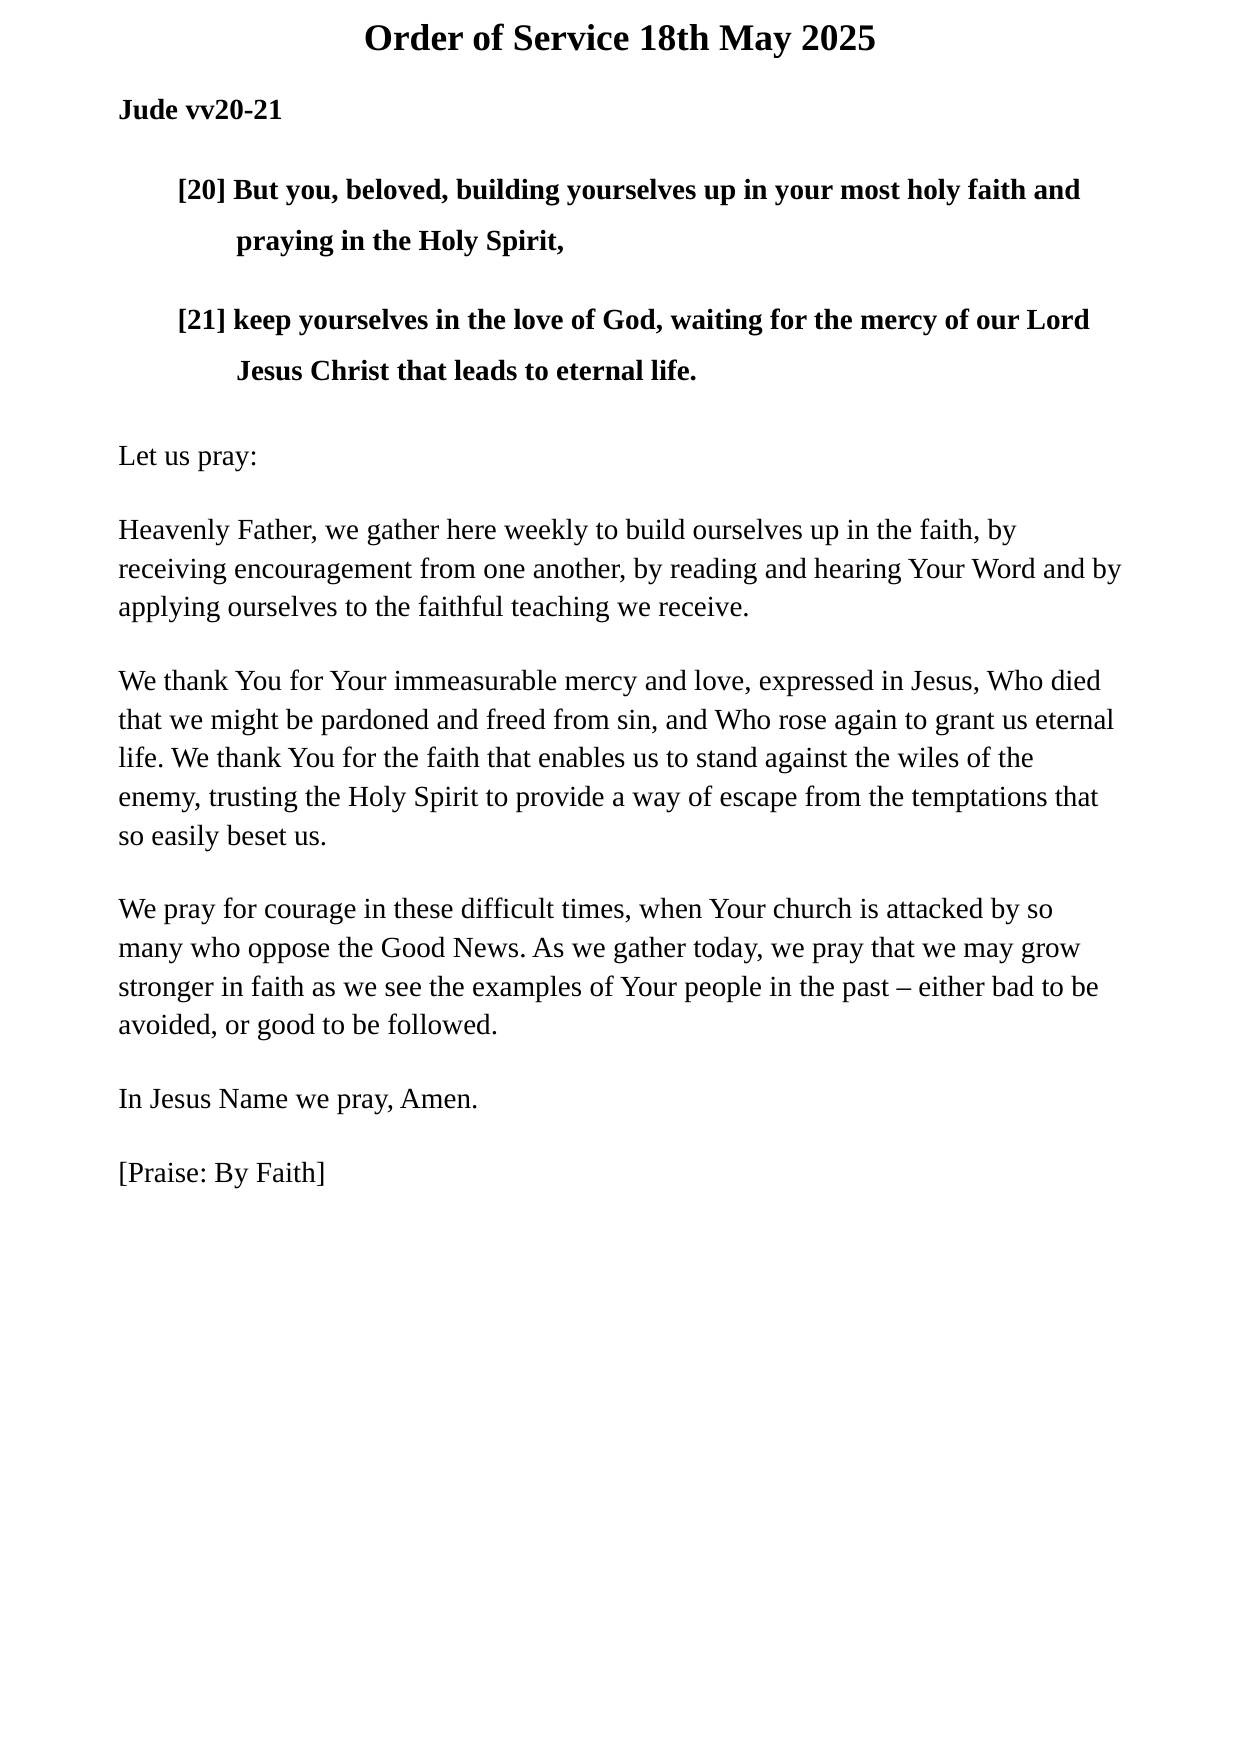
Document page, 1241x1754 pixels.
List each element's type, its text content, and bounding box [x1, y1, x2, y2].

text In Jesus Name we pray, Amen. [118, 1081, 1122, 1115]
text We thank You for Your immeasurable mercy and love, expressed in Jesus, Who died that we might be pardoned and freed from sin, and Who rose again to grant us eternal life. We thank You for the faith that enables us to stand against the wiles of the enemy, trusting the Holy Spirit to provide a way of escape from the temptations that so easily beset us. [118, 663, 1122, 851]
text [21] keep yourselves in the love of God, waiting for the mercy of our Lord Jesus Christ that leads to eternal life. [177, 302, 1122, 386]
text [Praise: By Faith] [118, 1155, 1122, 1189]
text Heavenly Father, we gather here weekly to build ourselves up in the faith, by receiving encouragement from one another, by reading and hearing Your Word and by applying ourselves to the faithful teaching we receive. [118, 512, 1122, 623]
text Let us pray: [118, 438, 1122, 472]
text We pray for courage in these difficult times, when Your church is attacked by so many who oppose the Good News. As we gather today, we pray that we may grow stronger in faith as we see the examples of Your people in the past – either bad to be avoided, or good to be followed. [118, 892, 1122, 1041]
text Jude vv20-21 [118, 92, 1122, 126]
text [20] But you, beloved, building yourselves up in your most holy faith and praying in the Holy Spirit, [177, 172, 1122, 256]
